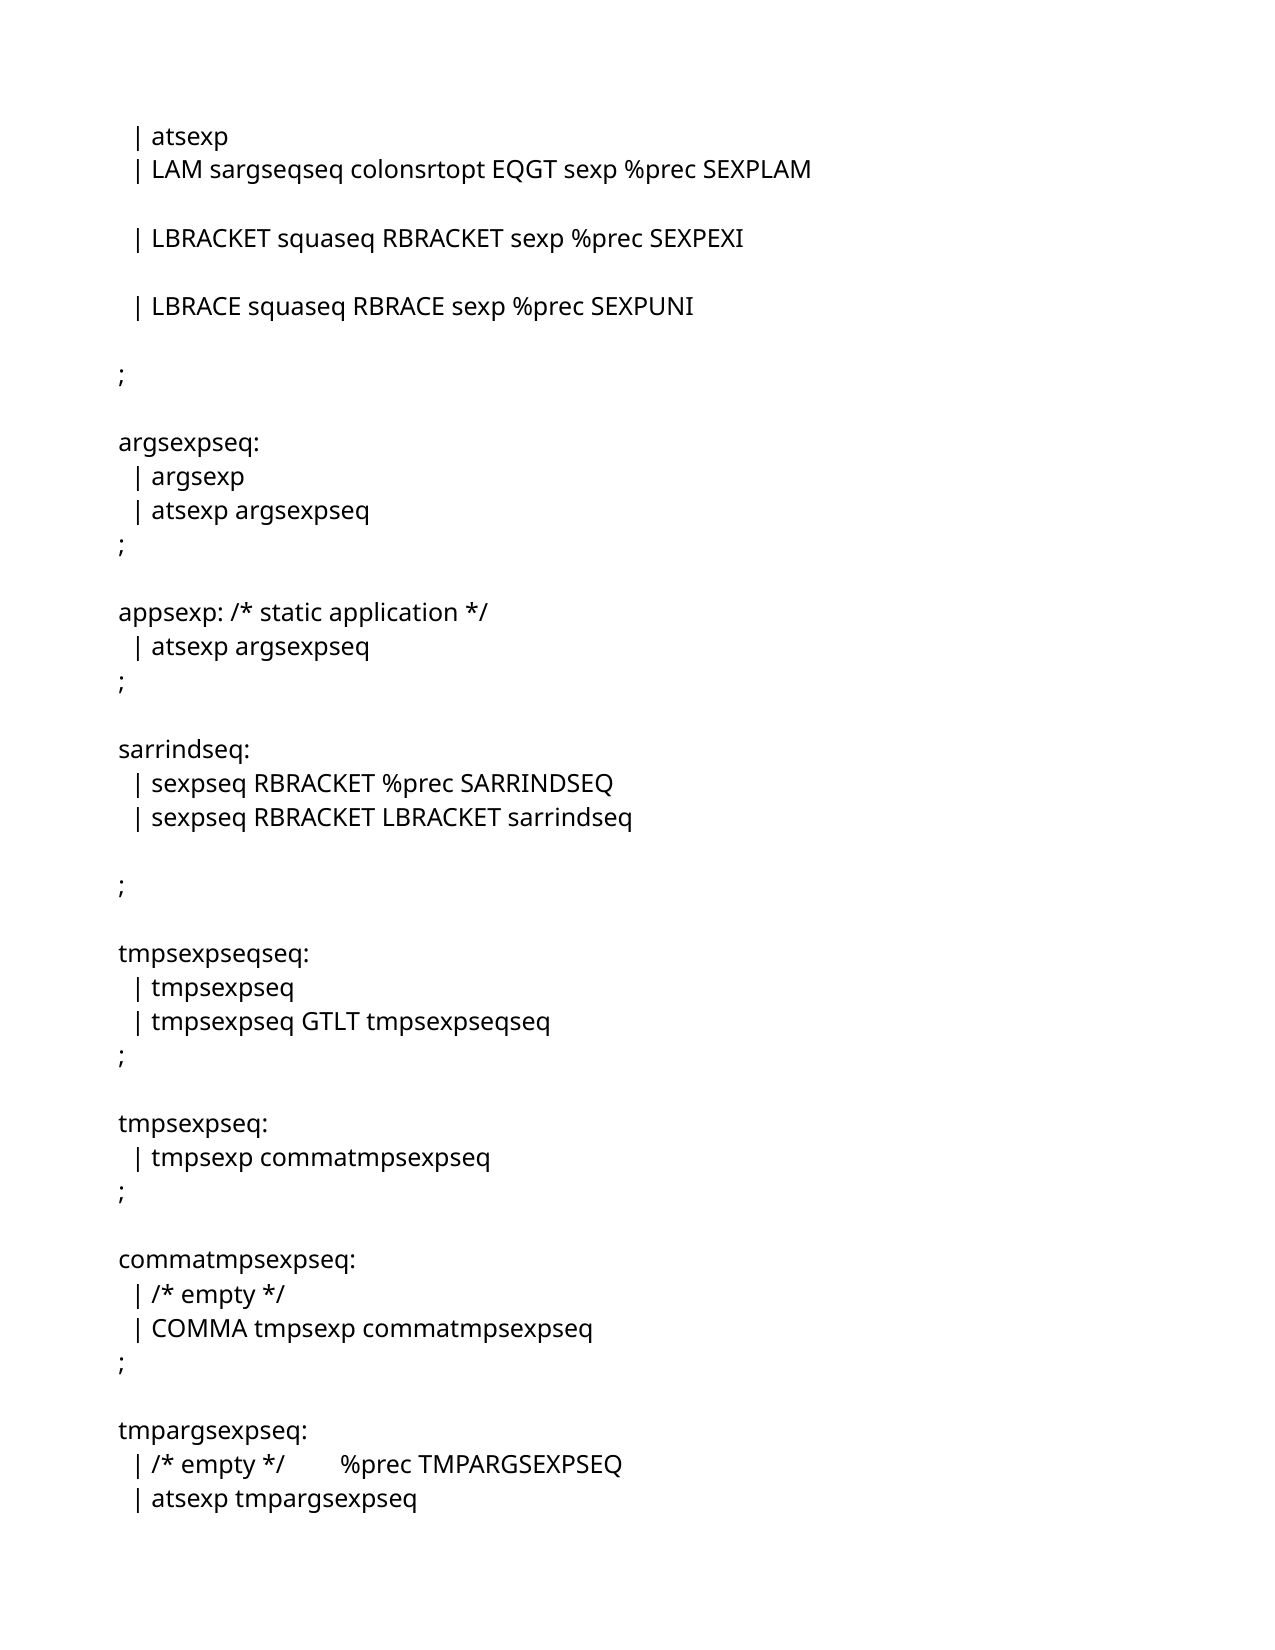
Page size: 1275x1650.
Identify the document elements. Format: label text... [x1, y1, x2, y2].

text | sexpseq RBRACKET LBRACKET sarrindseq [118, 799, 1157, 833]
text | atsexp [118, 118, 1157, 152]
text | argsexp [118, 459, 1157, 493]
text | LBRACE squaseq RBRACE sexp %prec SEXPUNI [118, 288, 1157, 322]
text sarrindseq: [118, 731, 1157, 765]
text | LAM sargseqseq colonsrtopt EQGT sexp %prec SEXPLAM [118, 152, 1157, 186]
text tmpargsexpseq: [118, 1412, 1157, 1447]
text appsexp: /* static application */ [118, 595, 1157, 629]
text | tmpsexp commatmpsexpseq [118, 1140, 1157, 1174]
text | atsexp argsexpseq [118, 629, 1157, 663]
text | atsexp argsexpseq [118, 493, 1157, 527]
text ; [118, 663, 1157, 697]
text tmpsexpseq: [118, 1106, 1157, 1140]
text ; [118, 527, 1157, 561]
text ; [118, 1038, 1157, 1072]
text | sexpseq RBRACKET %prec SARRINDSEQ [118, 765, 1157, 799]
text | /* empty */ [118, 1276, 1157, 1310]
text | /* empty */ %prec TMPARGSEXPSEQ [118, 1447, 1157, 1481]
text commatmpsexpseq: [118, 1242, 1157, 1276]
text | atsexp tmpargsexpseq [118, 1481, 1157, 1515]
text tmpsexpseqseq: [118, 936, 1157, 970]
text | COMMA tmpsexp commatmpsexpseq [118, 1310, 1157, 1344]
text | tmpsexpseq GTLT tmpsexpseqseq [118, 1004, 1157, 1038]
text ; [118, 1344, 1157, 1378]
text ; [118, 1174, 1157, 1208]
text | LBRACKET squaseq RBRACKET sexp %prec SEXPEXI [118, 220, 1157, 254]
text | tmpsexpseq [118, 970, 1157, 1004]
text ; [118, 867, 1157, 902]
text argsexpseq: [118, 425, 1157, 459]
text ; [118, 357, 1157, 391]
